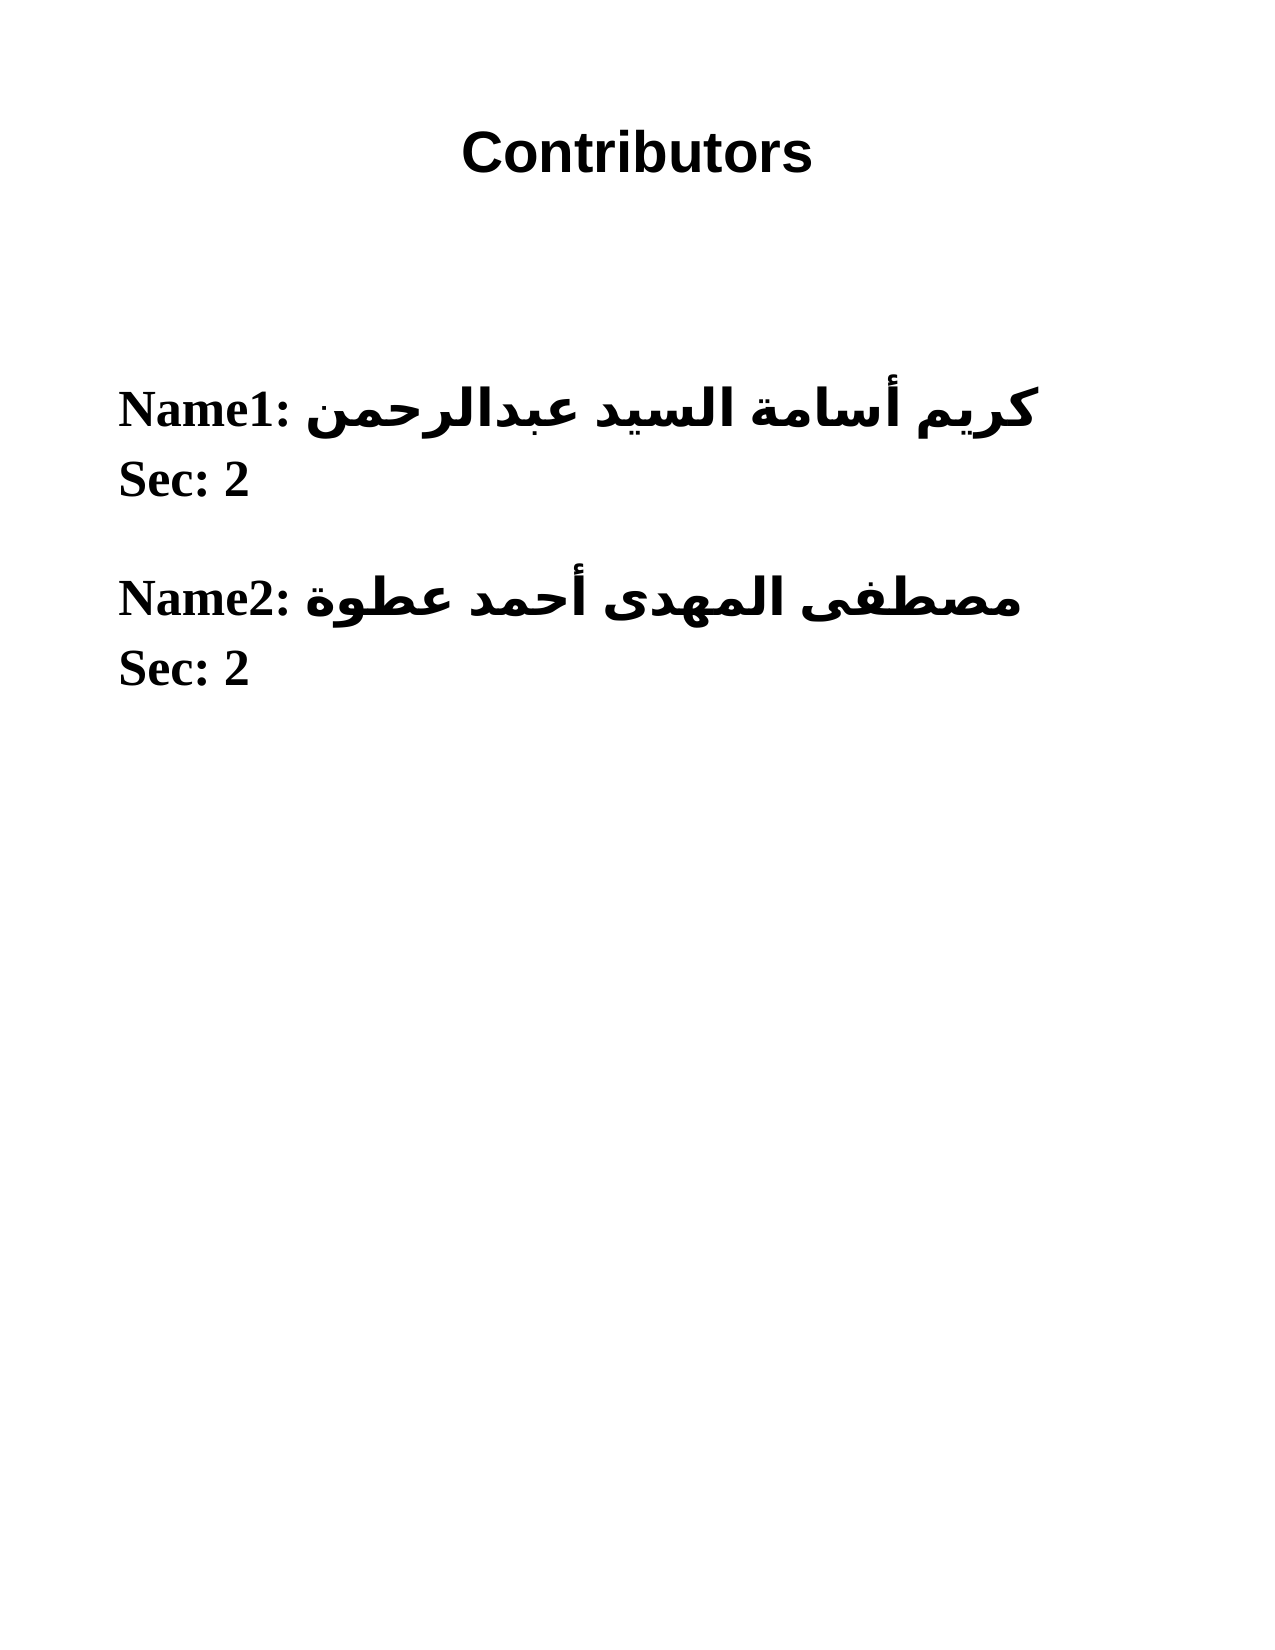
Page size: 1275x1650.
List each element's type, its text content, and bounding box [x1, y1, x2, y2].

text Name2: مصطفى المهدى أحمد عطوة [118, 567, 1157, 637]
text Sec: 2 [118, 447, 1157, 507]
text Name1: كريم أسامة السيد عبدالرحمن [118, 377, 1157, 447]
title Contributors [118, 118, 1157, 185]
text Sec: 2 [118, 637, 1157, 697]
